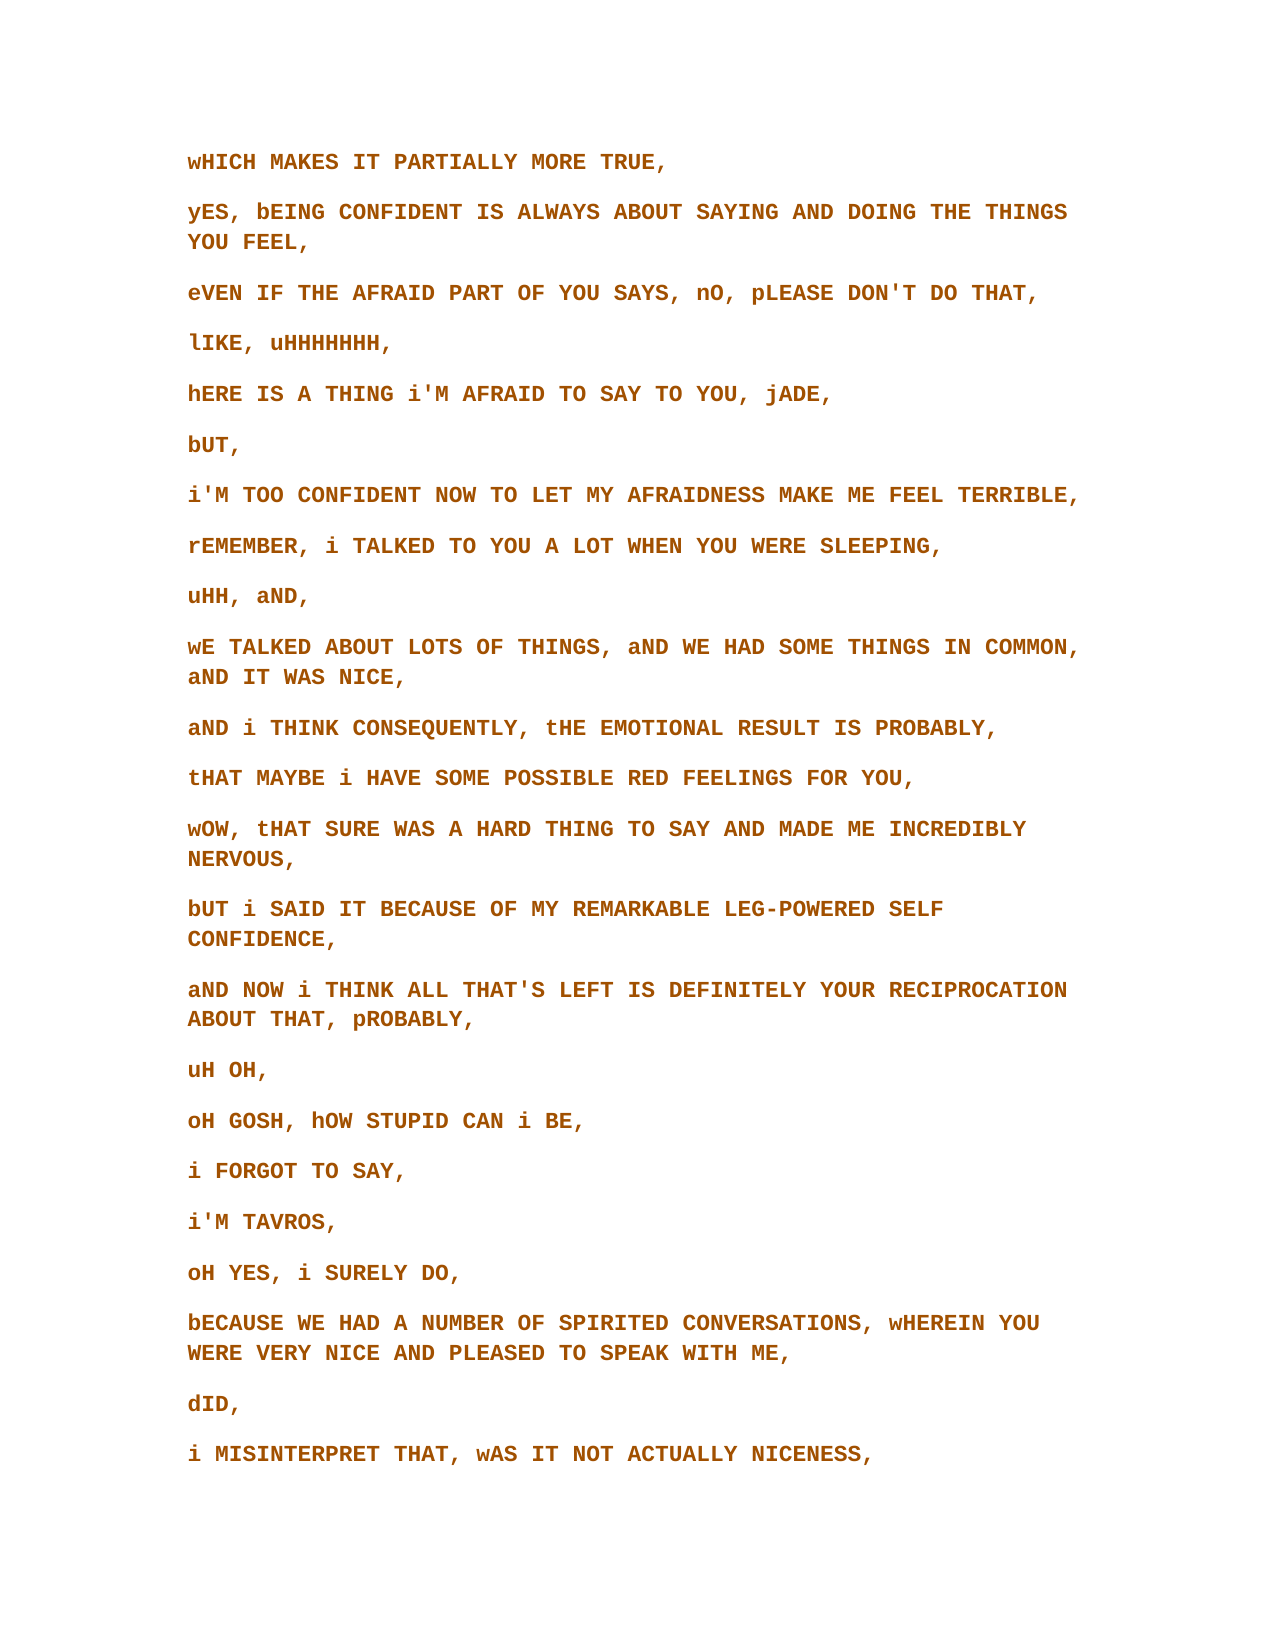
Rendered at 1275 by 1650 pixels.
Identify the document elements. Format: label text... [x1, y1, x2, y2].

text wOW, tHAT SURE WAS A HARD THING TO SAY AND MADE ME INCREDIBLY NERVOUS, [187, 817, 1087, 873]
text lIKE, uHHHHHHH, [187, 332, 1087, 358]
text i MISINTERPRET THAT, wAS IT NOT ACTUALLY NICENESS, [187, 1442, 1087, 1468]
text bUT, [187, 433, 1087, 459]
text aND i THINK CONSEQUENTLY, tHE EMOTIONAL RESULT IS PROBABLY, [187, 716, 1087, 742]
text hERE IS A THING i'M AFRAID TO SAY TO YOU, jADE, [187, 382, 1087, 408]
text i'M TOO CONFIDENT NOW TO LET MY AFRAIDNESS MAKE ME FEEL TERRIBLE, [187, 483, 1087, 509]
text eVEN IF THE AFRAID PART OF YOU SAYS, nO, pLEASE DON'T DO THAT, [187, 281, 1087, 307]
text wHICH MAKES IT PARTIALLY MORE TRUE, [187, 150, 1087, 176]
text bECAUSE WE HAD A NUMBER OF SPIRITED CONVERSATIONS, wHEREIN YOU WERE VERY NICE AND PLEASED TO SPEAK WITH ME, [187, 1311, 1087, 1367]
text aND NOW i THINK ALL THAT'S LEFT IS DEFINITELY YOUR RECIPROCATION ABOUT THAT, pROBABLY, [187, 978, 1087, 1034]
text i FORGOT TO SAY, [187, 1159, 1087, 1186]
text yES, bEING CONFIDENT IS ALWAYS ABOUT SAYING AND DOING THE THINGS YOU FEEL, [187, 201, 1087, 256]
text tHAT MAYBE i HAVE SOME POSSIBLE RED FEELINGS FOR YOU, [187, 766, 1087, 792]
text uHH, aND, [187, 585, 1087, 611]
text oH YES, i SURELY DO, [187, 1261, 1087, 1287]
text oH GOSH, hOW STUPID CAN i BE, [187, 1109, 1087, 1135]
text uH OH, [187, 1058, 1087, 1084]
text i'M TAVROS, [187, 1210, 1087, 1236]
text wE TALKED ABOUT LOTS OF THINGS, aND WE HAD SOME THINGS IN COMMON, aND IT WAS NICE, [187, 635, 1087, 691]
text dID, [187, 1392, 1087, 1418]
text bUT i SAID IT BECAUSE OF MY REMARKABLE LEG-POWERED SELF CONFIDENCE, [187, 897, 1087, 953]
text rEMEMBER, i TALKED TO YOU A LOT WHEN YOU WERE SLEEPING, [187, 534, 1087, 560]
